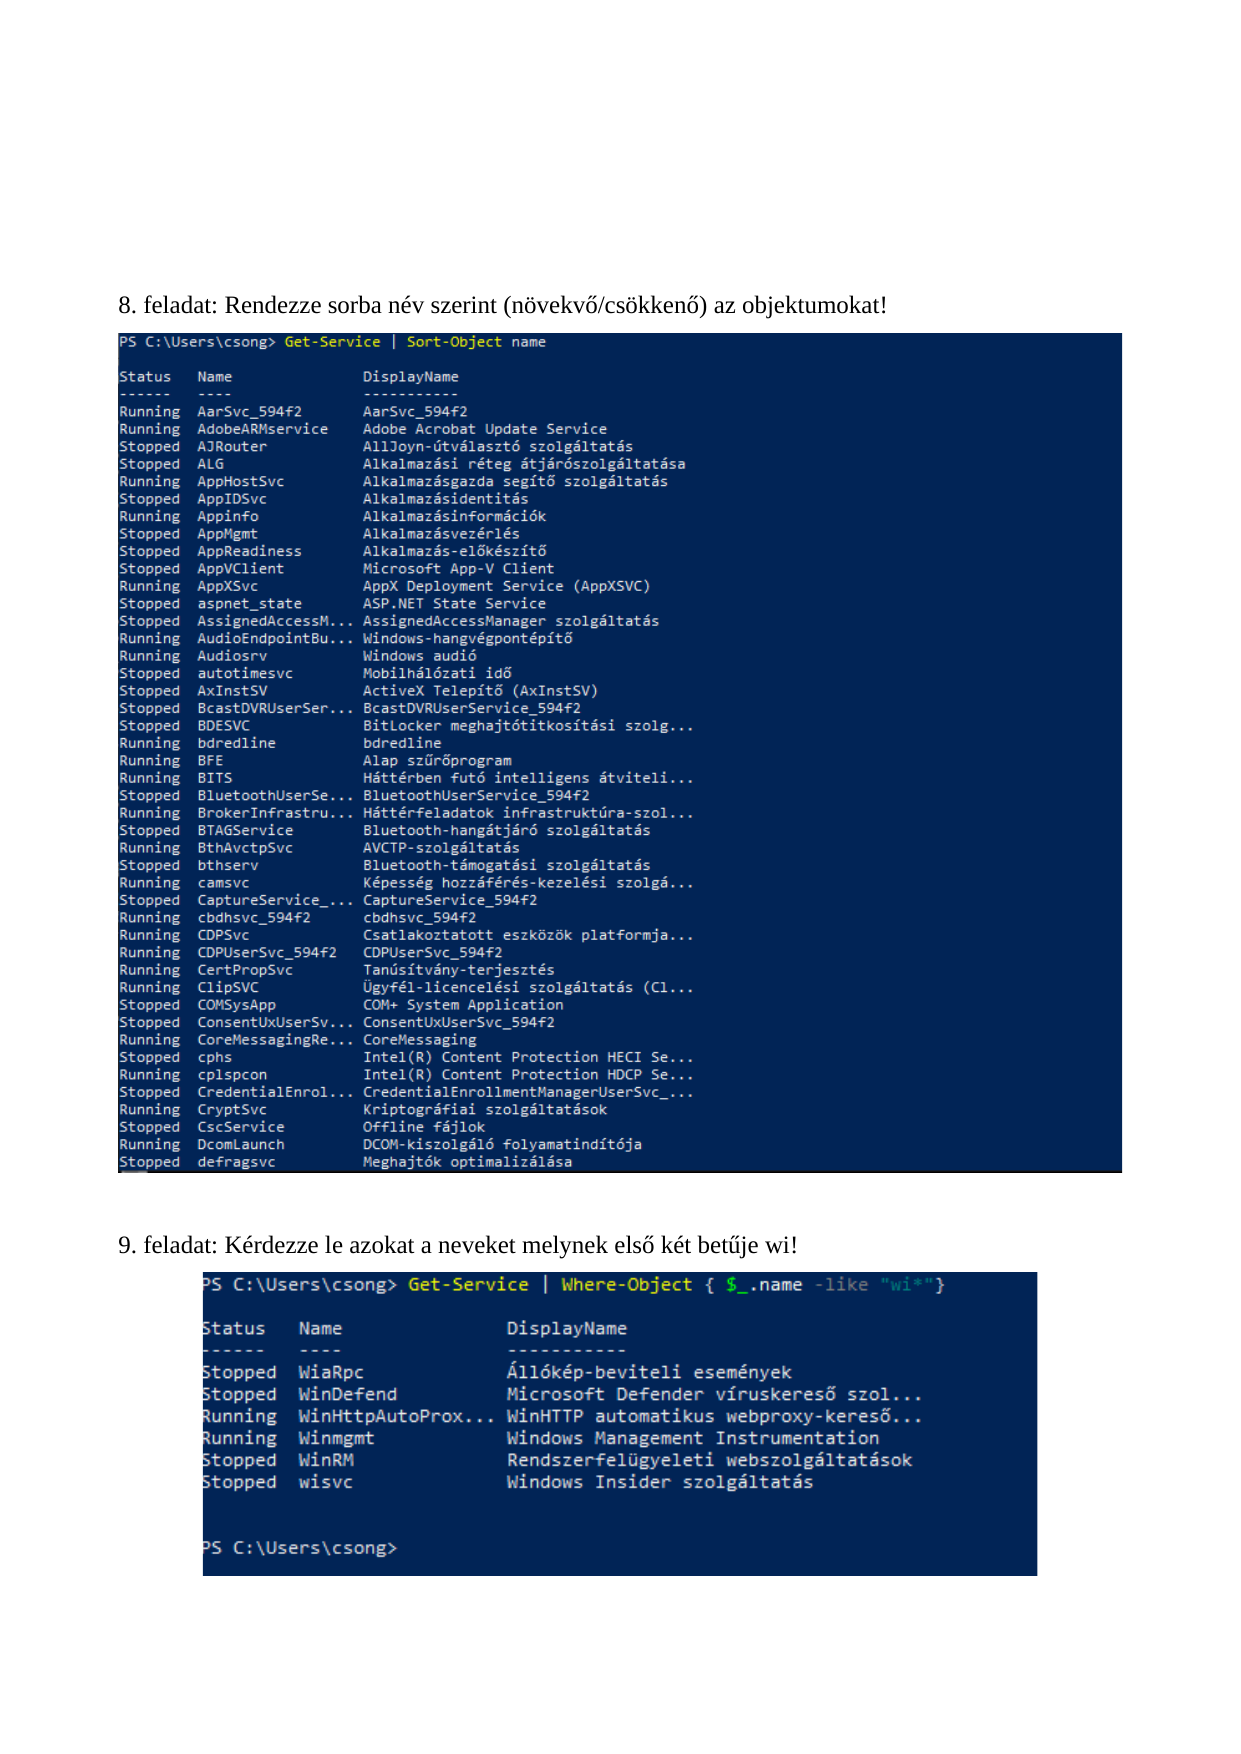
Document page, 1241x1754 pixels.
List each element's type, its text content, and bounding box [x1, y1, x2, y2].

text 9. feladat: Kérdezze le azokat a neveket melynek első két betűje wi! [118, 1230, 1122, 1258]
text 8. feladat: Rendezze sorba név szerint (növekvő/csökkenő) az objektumokat! [118, 291, 1122, 319]
picture [202, 1272, 1038, 1576]
picture [118, 333, 1123, 1173]
